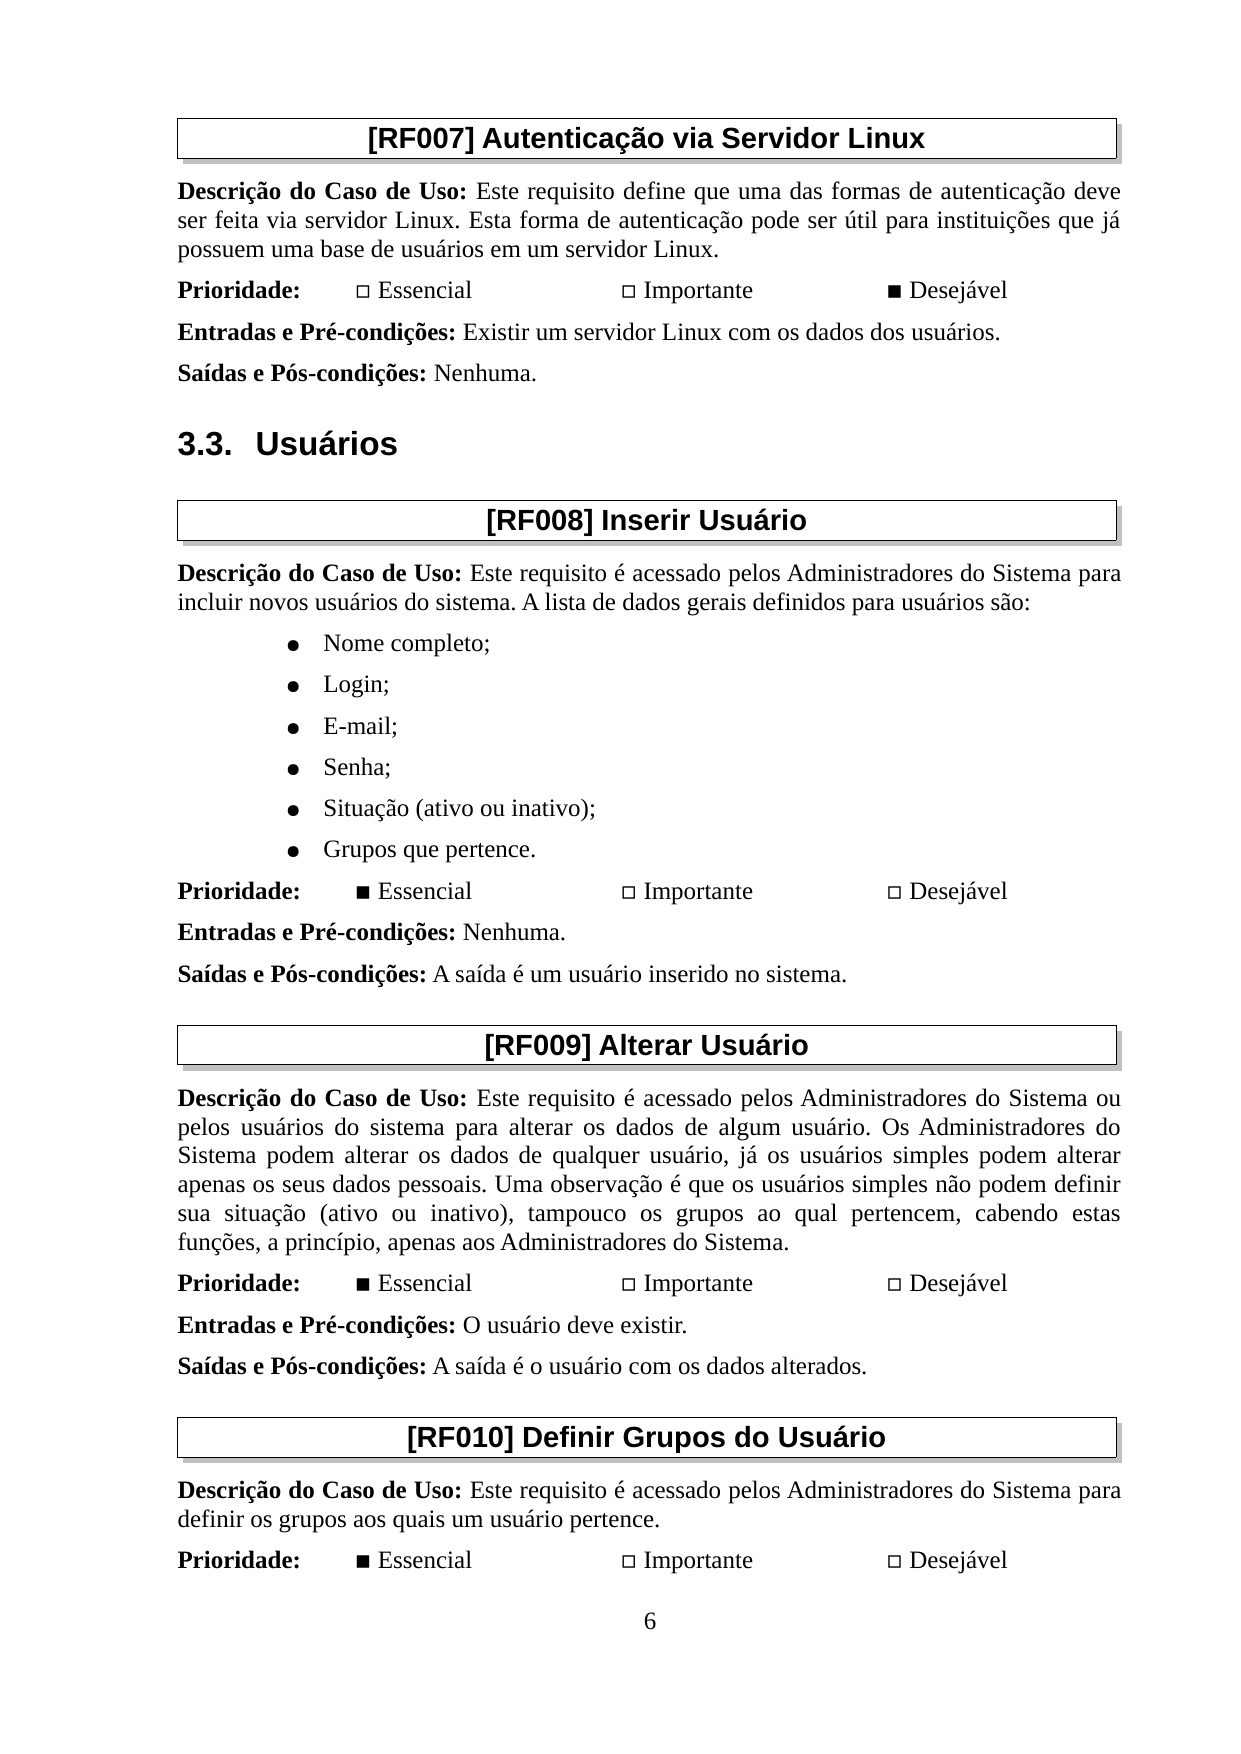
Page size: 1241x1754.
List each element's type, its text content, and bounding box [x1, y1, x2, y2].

subtitle [RF009] Alterar Usuário [178, 1026, 1116, 1064]
text Descrição do Caso de Uso: Este requisito define que uma das formas de autenticação deve ser feita via servidor Linux. Esta forma de autenticação pode ser útil para instituições que já possuem uma base de usuários em um servidor Linux. [177, 176, 1122, 262]
list Situação (ativo ou inativo); [215, 793, 1122, 822]
text Prioridade: ▪ Essencial ▫ Importante ▫ Desejável [177, 1545, 1122, 1574]
subtitle [RF010] Definir Grupos do Usuário [178, 1418, 1116, 1457]
text Saídas e Pós-condições: Nenhuma. [177, 358, 1122, 387]
list Senha; [215, 752, 1122, 781]
list Nome completo; [215, 628, 1122, 657]
text Descrição do Caso de Uso: Este requisito é acessado pelos Administradores do Sistema para definir os grupos aos quais um usuário pertence. [177, 1475, 1122, 1533]
text Descrição do Caso de Uso: Este requisito é acessado pelos Administradores do Sistema ou pelos usuários do sistema para alterar os dados de algum usuário. Os Administradores do Sistema podem alterar os dados de qualquer usuário, já os usuários simples podem alterar apenas os seus dados pessoais. Uma observação é que os usuários simples não podem definir sua situação (ativo ou inativo), tampouco os grupos ao qual pertencem, cabendo estas funções, a princípio, apenas aos Administradores do Sistema. [177, 1083, 1122, 1256]
list Grupos que pertence. [215, 834, 1122, 863]
text Saídas e Pós-condições: A saída é um usuário inserido no sistema. [177, 959, 1122, 987]
text Entradas e Pré-condições: Existir um servidor Linux com os dados dos usuários. [177, 317, 1122, 346]
list Login; [215, 669, 1122, 698]
subtitle [RF007] Autenticação via Servidor Linux [178, 119, 1116, 158]
text Descrição do Caso de Uso: Este requisito é acessado pelos Administradores do Sistema para incluir novos usuários do sistema. A lista de dados gerais definidos para usuários são: [177, 558, 1122, 616]
text Entradas e Pré-condições: Nenhuma. [177, 917, 1122, 946]
subtitle [RF008] Inserir Usuário [178, 501, 1116, 540]
text Saídas e Pós-condições: A saída é o usuário com os dados alterados. [177, 1351, 1122, 1380]
text Prioridade: ▪ Essencial ▫ Importante ▫ Desejável [177, 876, 1122, 905]
text Prioridade: ▪ Essencial ▫ Importante ▫ Desejável [177, 1268, 1122, 1297]
list E-mail; [215, 711, 1122, 739]
subtitle Usuários [177, 424, 1122, 463]
text Prioridade: ▫ Essencial ▫ Importante ▪ Desejável [177, 275, 1122, 304]
text Entradas e Pré-condições: O usuário deve existir. [177, 1310, 1122, 1338]
